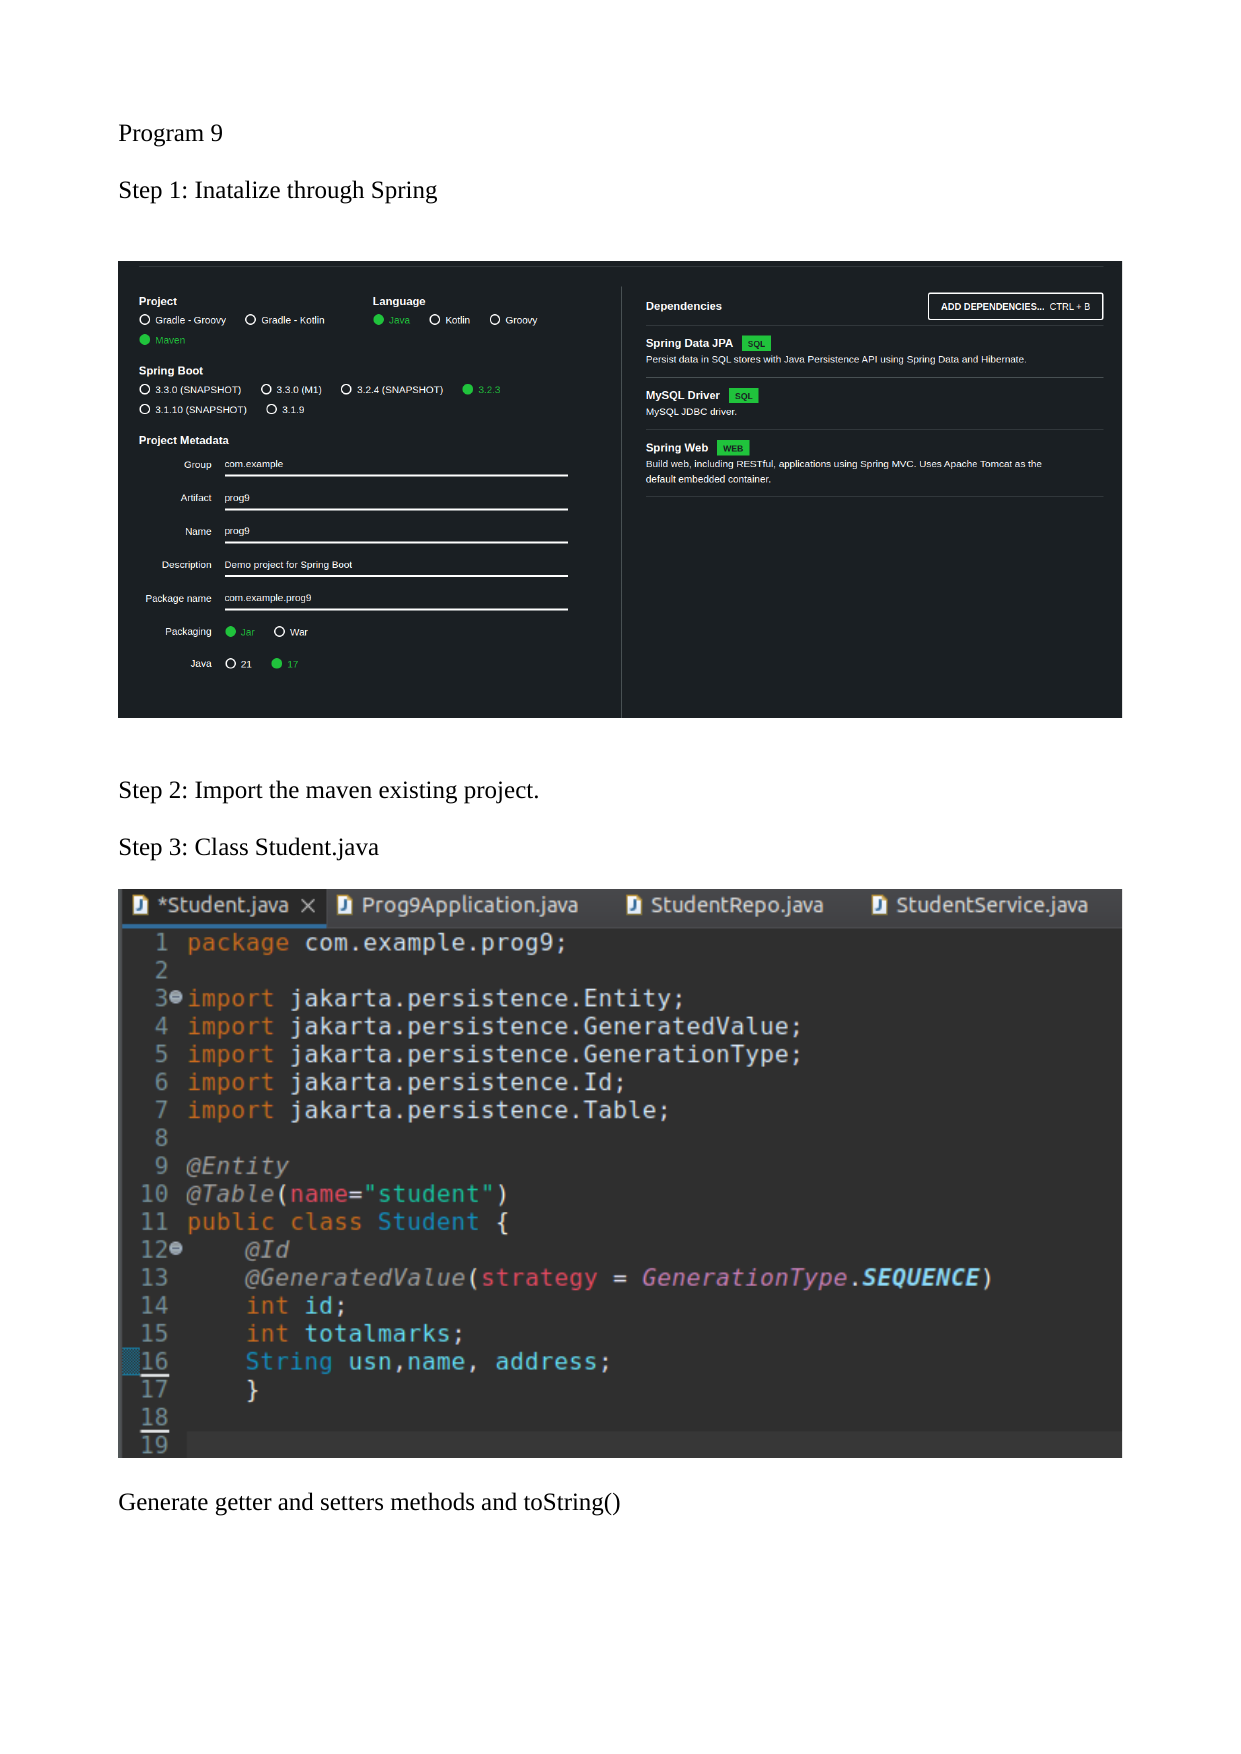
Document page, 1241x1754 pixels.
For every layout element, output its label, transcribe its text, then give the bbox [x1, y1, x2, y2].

picture [118, 261, 1123, 718]
picture [118, 889, 1123, 1458]
text Step 1: Inatalize through Spring [118, 176, 1122, 204]
text Program 9 [118, 118, 1122, 176]
text Generate getter and setters methods and toString() [118, 1487, 1122, 1515]
text Step 3: Class Student.java [118, 832, 1122, 861]
text Step 2: Import the maven existing project. [118, 775, 1122, 803]
